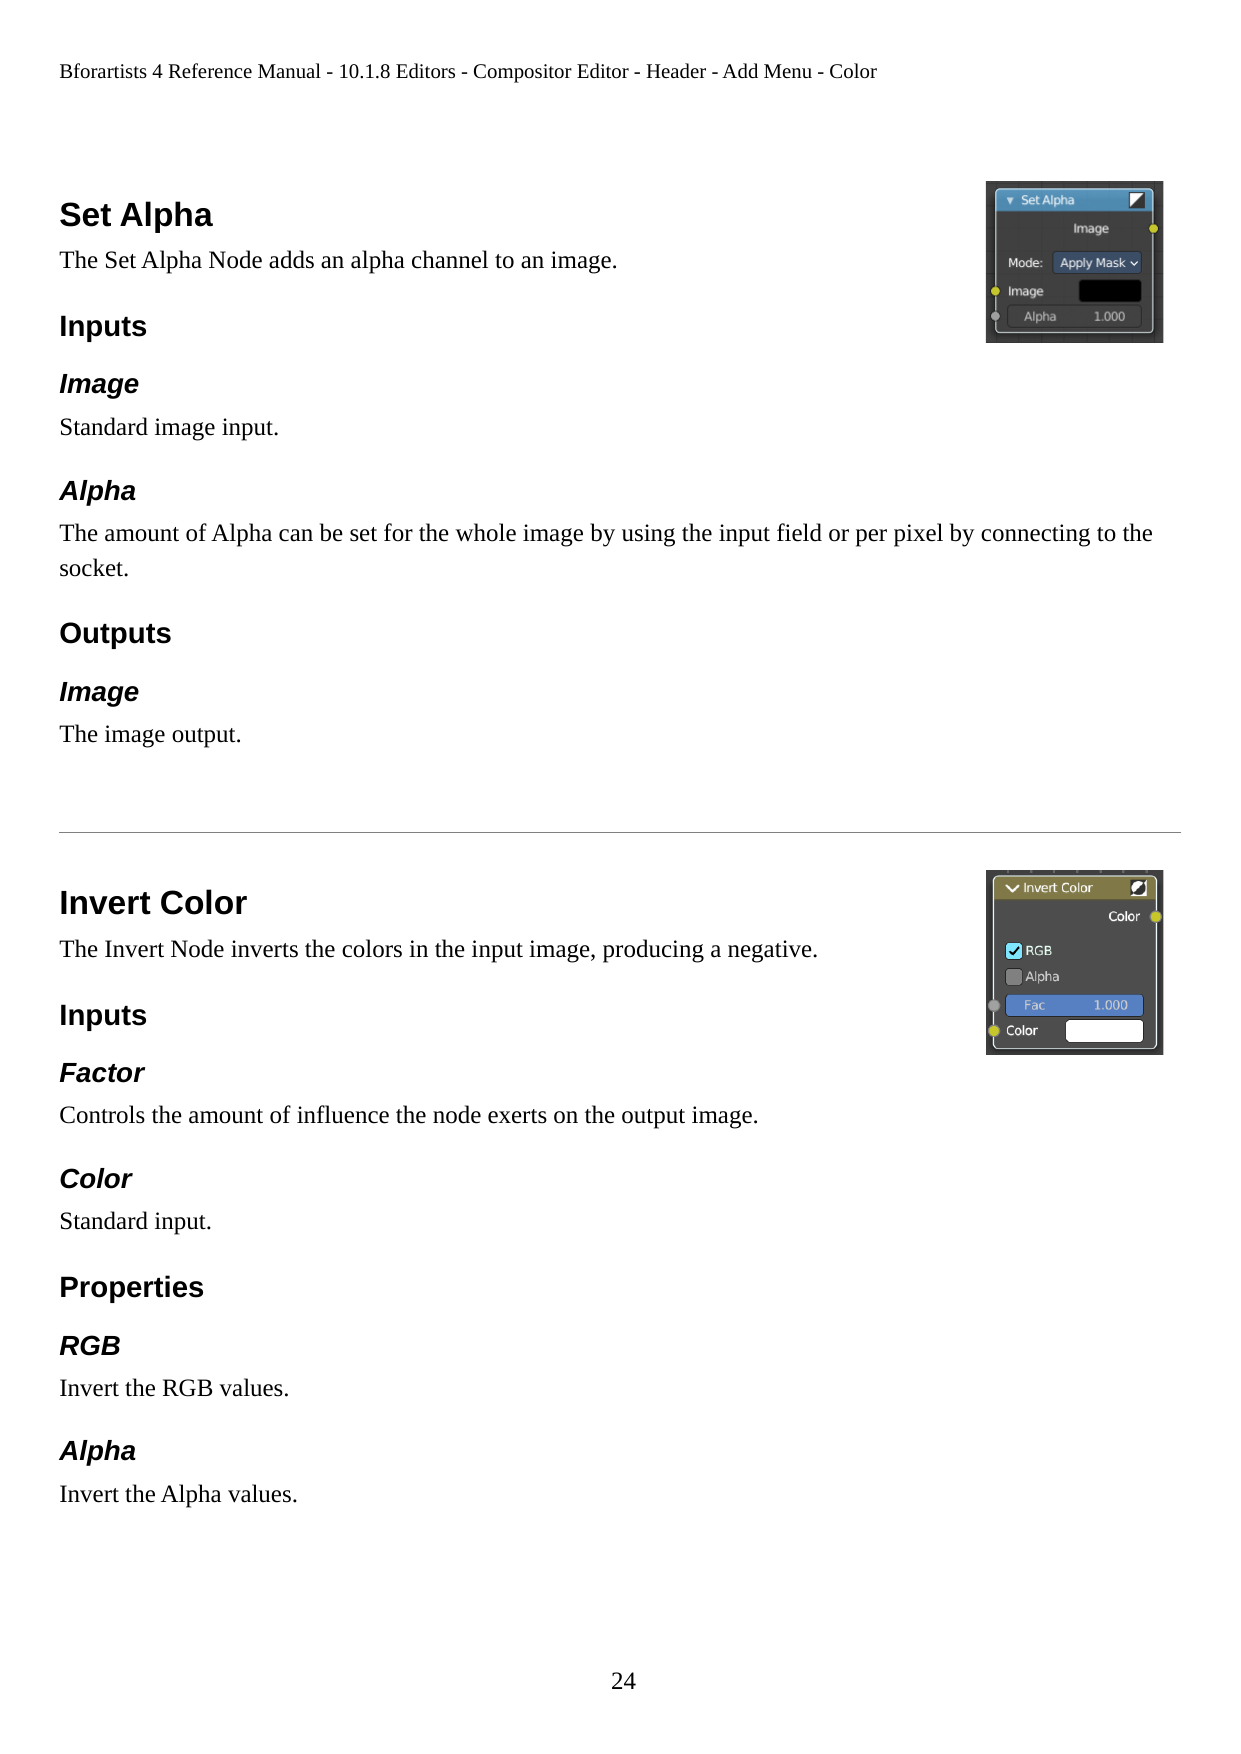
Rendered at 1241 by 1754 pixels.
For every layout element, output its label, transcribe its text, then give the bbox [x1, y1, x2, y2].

subtitle Properties [59, 1270, 1181, 1304]
subtitle Image [59, 368, 1181, 400]
subtitle Inputs [59, 309, 985, 343]
text The amount of Alpha can be set for the whole image by using the input field or per pixel by connecting to the socket. [59, 518, 1181, 581]
picture [986, 870, 1164, 1055]
subtitle Invert Color [59, 883, 986, 921]
subtitle Outputs [59, 616, 1181, 650]
subtitle Alpha [59, 1435, 1181, 1467]
subtitle [1164, 883, 1181, 921]
text Invert the Alpha values. [59, 1479, 1181, 1508]
text The Invert Node inverts the colors in the input image, producing a negative. [59, 934, 986, 962]
subtitle [1164, 194, 1181, 233]
subtitle Alpha [59, 474, 1181, 506]
text The Set Alpha Node adds an alpha channel to an image. [59, 246, 985, 274]
text Standard image input. [59, 412, 1181, 441]
subtitle Image [59, 675, 1181, 707]
subtitle Factor [59, 1056, 1181, 1088]
subtitle Set Alpha [59, 194, 985, 233]
subtitle [1164, 309, 1181, 343]
text The image output. [59, 719, 1181, 748]
subtitle RGB [59, 1329, 1181, 1361]
text Standard input. [59, 1206, 1181, 1235]
text Invert the RGB values. [59, 1373, 1181, 1402]
subtitle Inputs [59, 997, 986, 1031]
text Controls the amount of influence the node exerts on the output image. [59, 1101, 1181, 1129]
subtitle [1164, 997, 1181, 1031]
picture [985, 181, 1164, 343]
subtitle Color [59, 1162, 1181, 1194]
